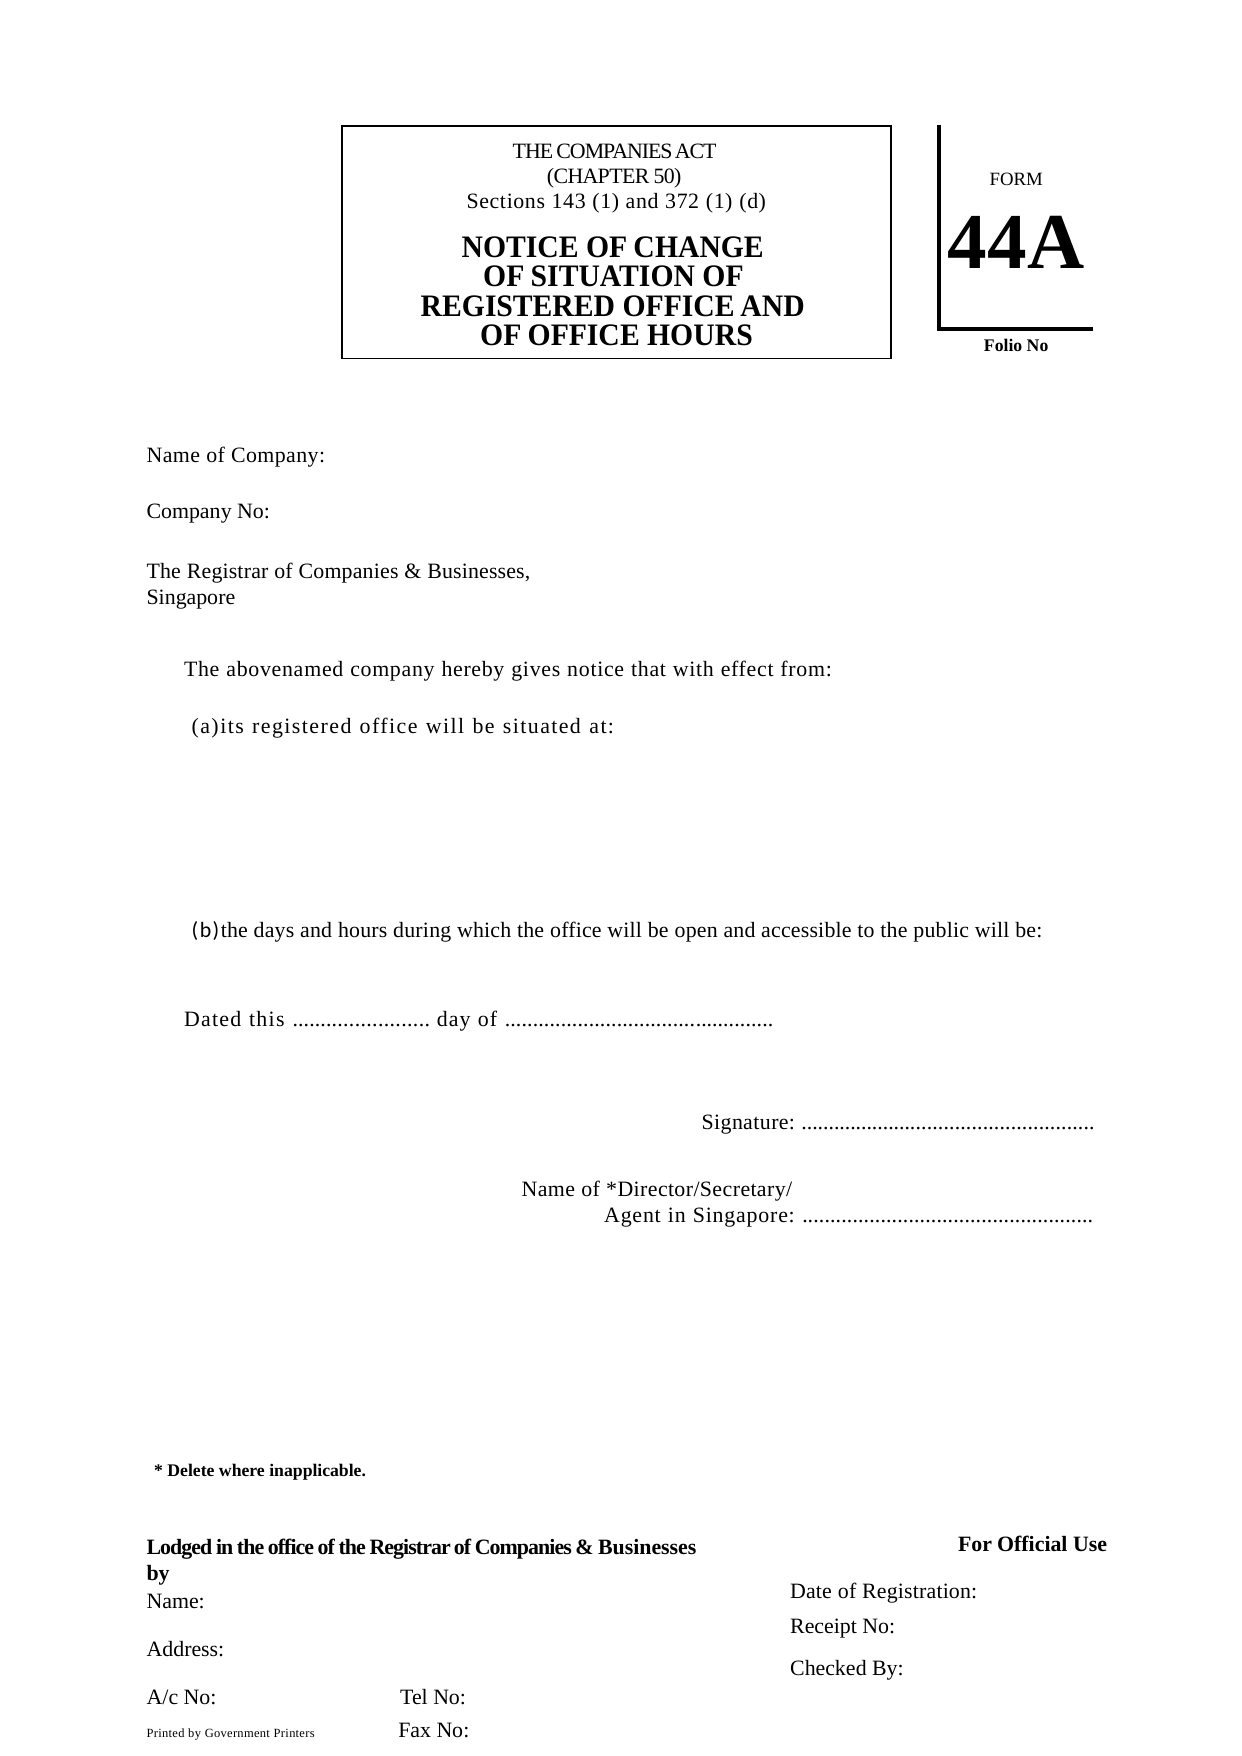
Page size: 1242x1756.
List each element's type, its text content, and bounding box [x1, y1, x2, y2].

list its registered office will be situated at: [184, 712, 1107, 739]
text Printed by Government Printers Fax No: [146, 1717, 713, 1742]
text The Registrar of Companies & Businesses, Singapore [146, 557, 559, 609]
text The abovenamed company hereby gives notice that with effect from: [184, 654, 1107, 682]
text * Delete where inapplicable. [154, 1460, 1107, 1480]
text Lodged in the office of the Registrar of Companies & Businesses by [146, 1534, 713, 1585]
text Company No: [146, 498, 1107, 524]
table_cell Folio No [939, 331, 1093, 358]
text Name of *Director/Secretary/ [521, 1176, 1107, 1202]
table_header FORM 44A [941, 125, 1093, 327]
text Signature: [701, 1108, 1107, 1134]
text For Official Use [790, 1534, 1107, 1556]
text Name of Company: [146, 442, 1107, 468]
table_header THE COMPANIES ACT (CHAPTER 50) Sections 143 (1) and 372 (1) (d) NOTICE OF CHANGE OF SITUATION OF REGISTERED OFFICE AND OF OFFICE HOURS [343, 127, 890, 358]
text Name: [146, 1588, 713, 1614]
text Checked By: [790, 1656, 1107, 1680]
list the days and hours during which the office will be open and accessible to the public will be: Dated this day of [184, 866, 1084, 1044]
table_cell [892, 327, 939, 358]
text Address: [146, 1636, 713, 1661]
text Agent in Singapore: [604, 1202, 1107, 1227]
text Date of Registration: Receipt No: [790, 1571, 1047, 1641]
text A/c No: Tel No: [146, 1684, 713, 1709]
table_header [892, 125, 937, 327]
